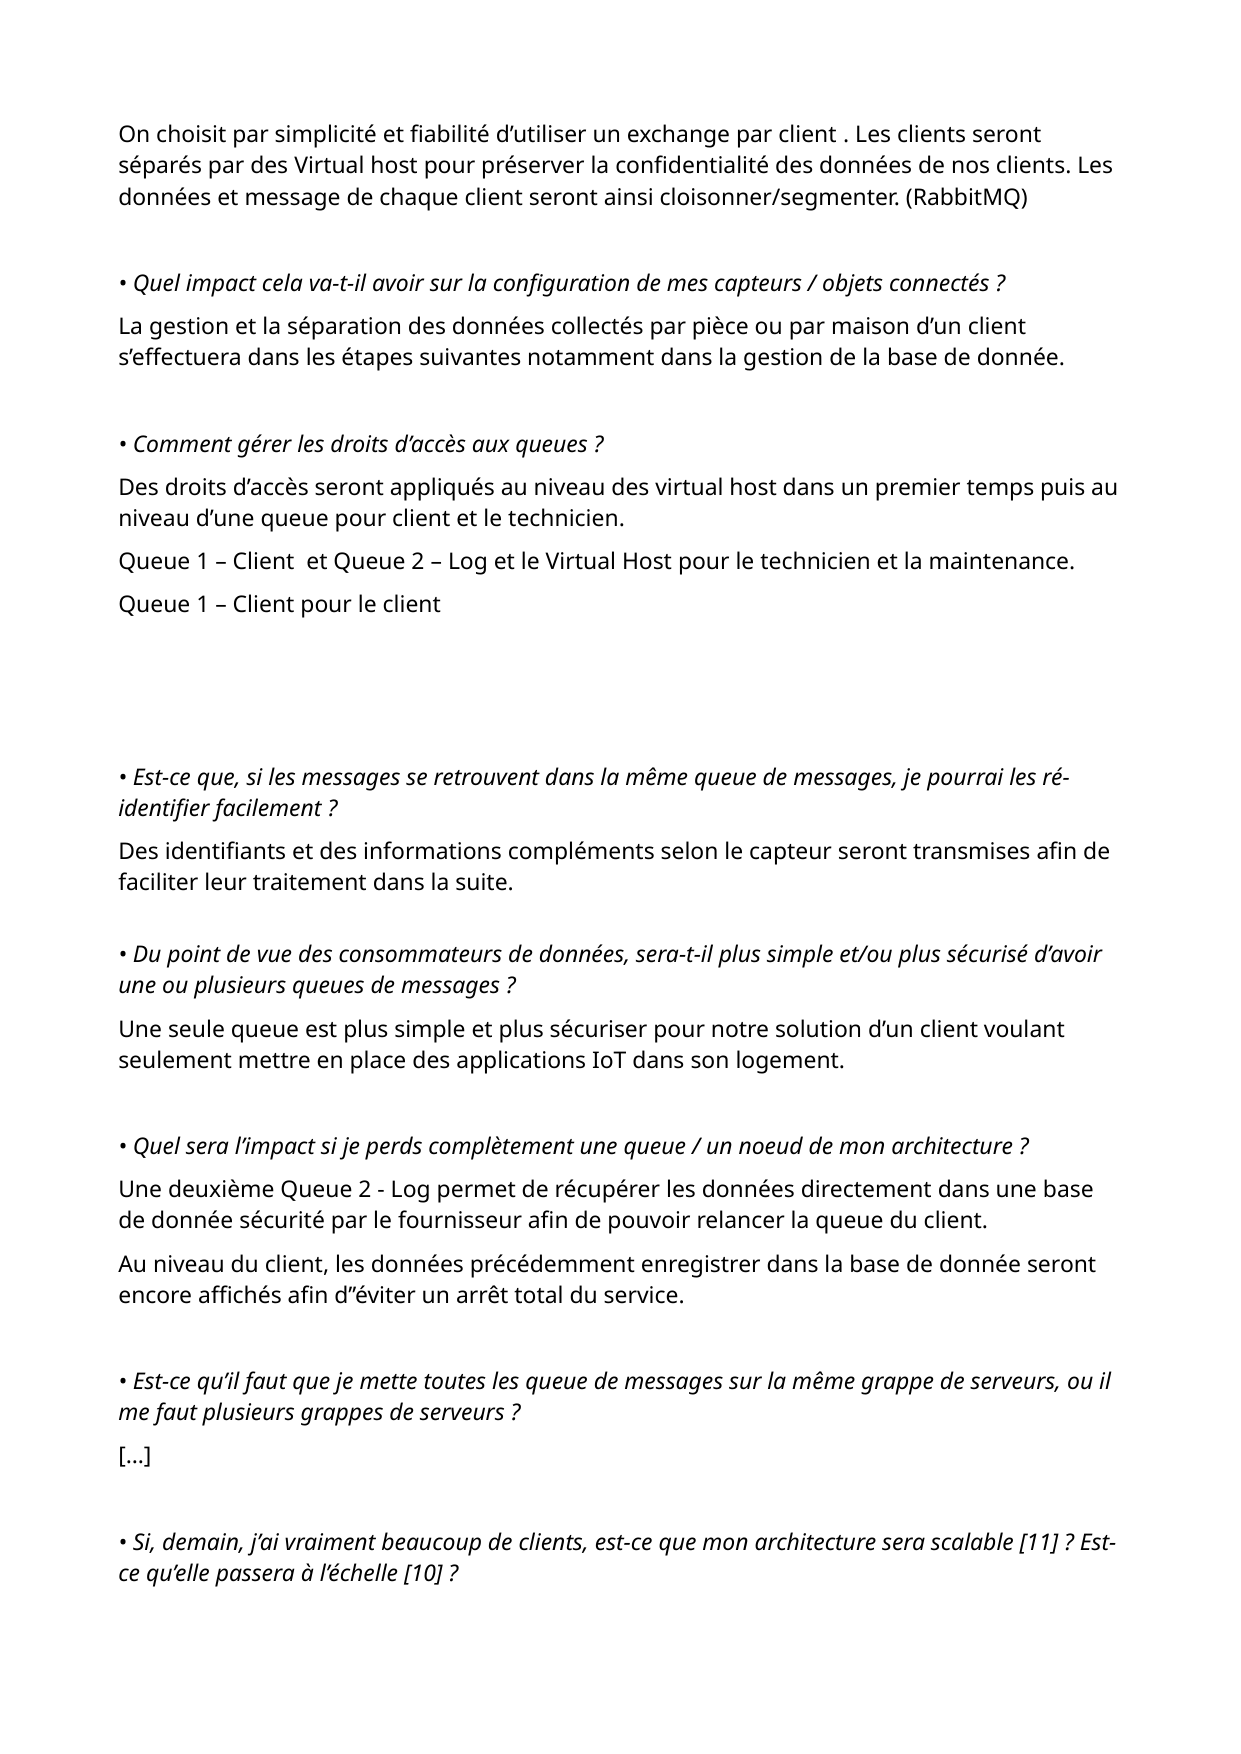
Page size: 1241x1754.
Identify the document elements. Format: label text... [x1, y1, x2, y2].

text On choisit par simplicité et fiabilité d’utiliser un exchange par client . Les clients seront séparés par des Virtual host pour préserver la confidentialité des données de nos clients. Les données et message de chaque client seront ainsi cloisonner/segmenter. (RabbitMQ) [118, 118, 1122, 212]
text • Du point de vue des consommateurs de données, sera-t-il plus simple et/ou plus sécurisé d’avoir une ou plusieurs queues de messages ? [118, 909, 1122, 1001]
text • Comment gérer les droits d’accès aux queues ? [118, 427, 1122, 459]
text Une seule queue est plus simple et plus sécuriser pour notre solution d’un client voulant seulement mettre en place des applications IoT dans son logement. [118, 1012, 1122, 1075]
text Des droits d’accès seront appliqués au niveau des virtual host dans un premier temps puis au niveau d’une queue pour client et le technicien. [118, 471, 1122, 533]
text Une deuxième Queue 2 - Log permet de récupérer les données directement dans une base de donnée sécurité par le fournisseur afin de pouvoir relancer la queue du client. [118, 1173, 1122, 1236]
text • Quel sera l’impact si je perds complètement une queue / un noeud de mon architecture ? [118, 1130, 1122, 1161]
text • Quel impact cela va-t-il avoir sur la configuration de mes capteurs / objets connectés ? [118, 267, 1122, 298]
text La gestion et la séparation des données collectés par pièce ou par maison d’un client s’effectuera dans les étapes suivantes notamment dans la gestion de la base de donnée. [118, 310, 1122, 372]
text • Est-ce qu’il faut que je mette toutes les queue de messages sur la même grappe de serveurs, ou il me faut plusieurs grappes de serveurs ? [118, 1365, 1122, 1427]
text Queue 1 – Client pour le client [118, 588, 1122, 619]
text Queue 1 – Client et Queue 2 – Log et le Virtual Host pour le technicien et la maintenance. [118, 545, 1122, 576]
text […] [118, 1439, 1122, 1471]
text Au niveau du client, les données précédemment enregistrer dans la base de donnée seront encore affichés afin d’’éviter un arrêt total du service. [118, 1247, 1122, 1310]
text • Est-ce que, si les messages se retrouvent dans la même queue de messages, je pourrai les ré-identifier facilement ? [118, 761, 1122, 823]
text • Si, demain, j’ai vraiment beaucoup de clients, est-ce que mon architecture sera scalable [11] ? Est-ce qu’elle passera à l’échelle [10] ? [118, 1526, 1122, 1588]
text Des identifiants et des informations compléments selon le capteur seront transmises afin de faciliter leur traitement dans la suite. [118, 835, 1122, 897]
